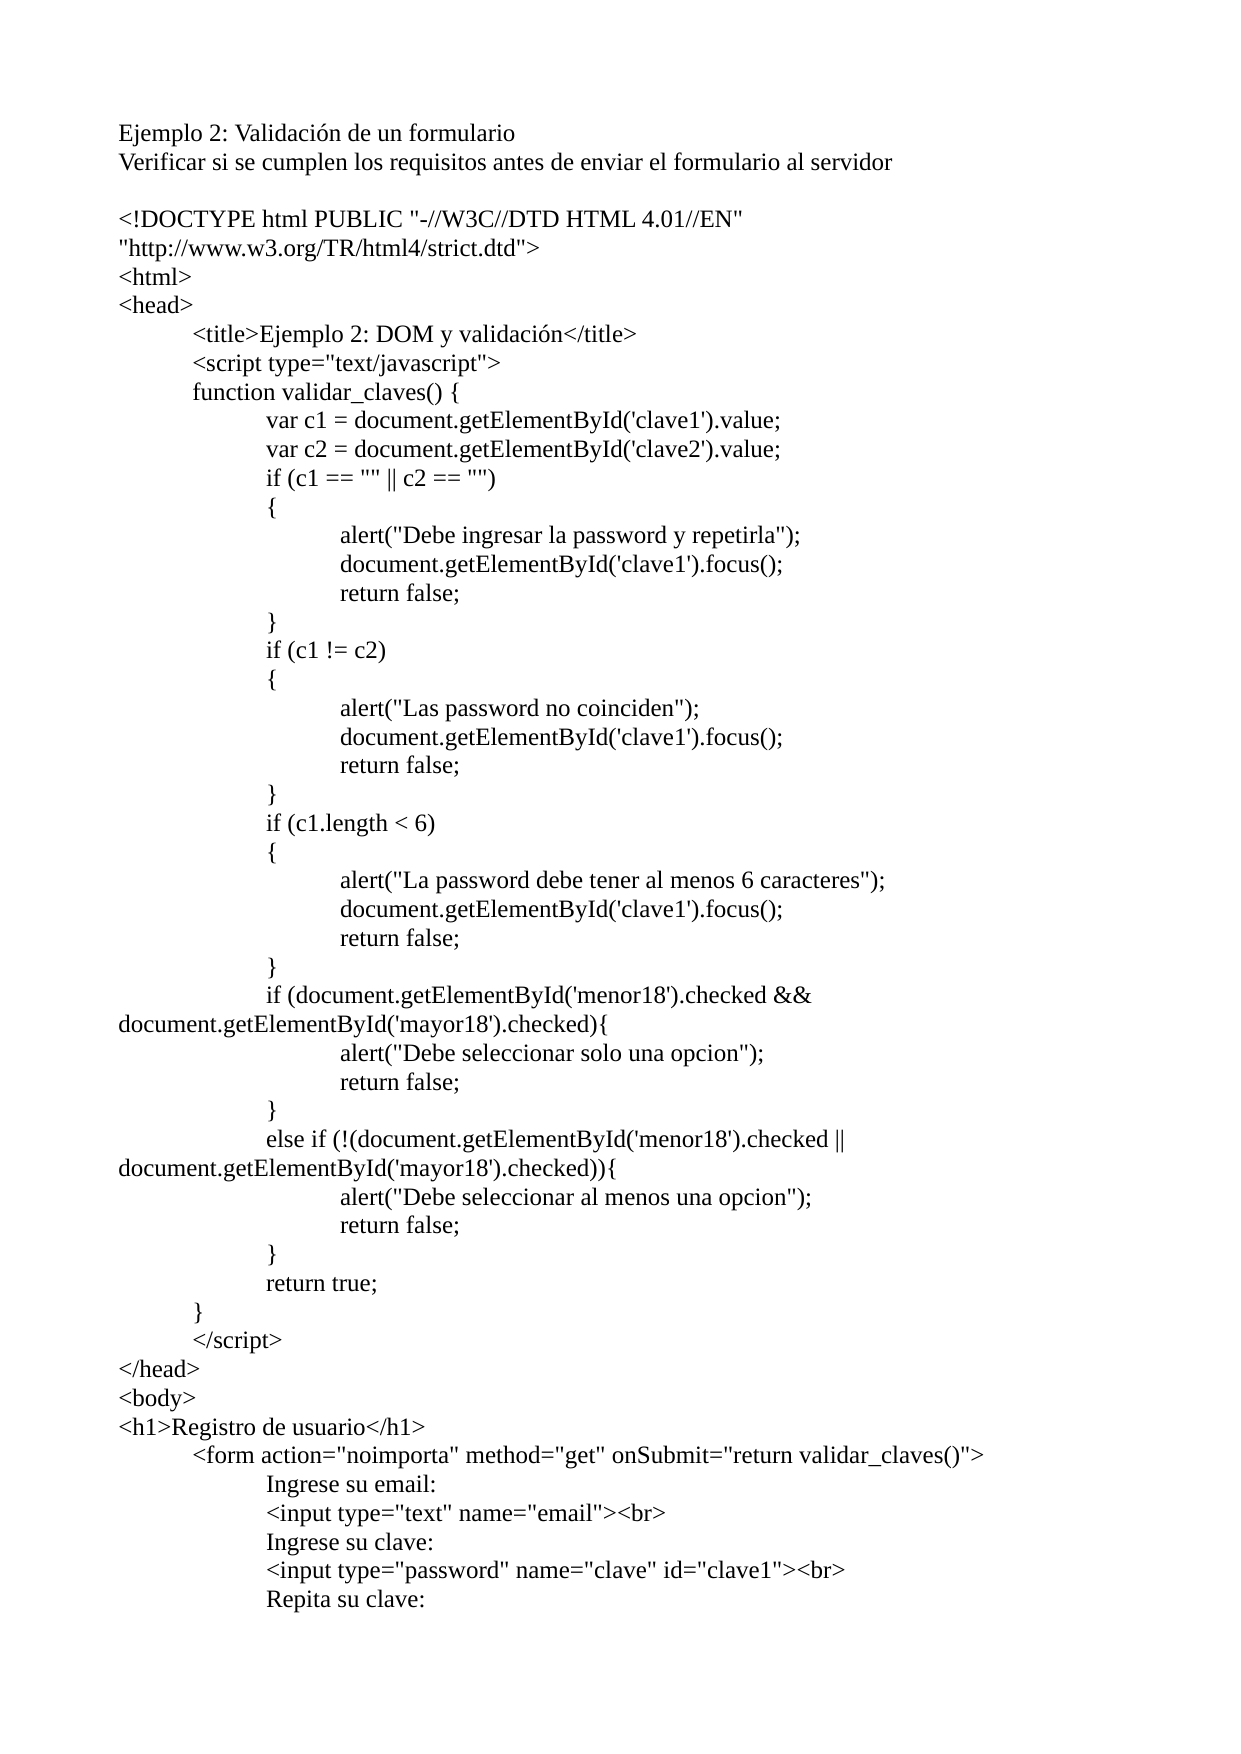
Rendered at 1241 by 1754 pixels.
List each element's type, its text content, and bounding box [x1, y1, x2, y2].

text <body> [118, 1383, 1122, 1412]
text Ejemplo 2: Validación de un formulario [118, 118, 1122, 147]
text } [118, 779, 1122, 808]
text <head> [118, 291, 1122, 319]
text } [118, 1297, 1122, 1326]
text if (document.getElementById('menor18').checked && document.getElementById('mayor18').checked){ [118, 981, 1122, 1038]
text { [118, 837, 1122, 866]
text } [118, 952, 1122, 981]
text <input type="password" name="clave" id="clave1"><br> [118, 1556, 1122, 1584]
text alert("Debe seleccionar al menos una opcion"); [118, 1182, 1122, 1211]
text Repita su clave: [118, 1584, 1122, 1613]
text </script> [118, 1326, 1122, 1354]
text return true; [118, 1268, 1122, 1297]
text <script type="text/javascript"> [118, 348, 1122, 377]
text <h1>Registro de usuario</h1> [118, 1412, 1122, 1441]
text <!DOCTYPE html PUBLIC "-//W3C//DTD HTML 4.01//EN" "http://www.w3.org/TR/html4/strict.dtd"> [118, 204, 1122, 262]
text document.getElementById('clave1').focus(); [118, 894, 1122, 923]
text Verificar si se cumplen los requisitos antes de enviar el formulario al servidor [118, 147, 1122, 176]
text alert("La password debe tener al menos 6 caracteres"); [118, 866, 1122, 894]
text document.getElementById('clave1').focus(); [118, 722, 1122, 751]
text Ingrese su email: [118, 1469, 1122, 1498]
text return false; [118, 1211, 1122, 1239]
text alert("Debe seleccionar solo una opcion"); [118, 1038, 1122, 1067]
text } [118, 607, 1122, 636]
text var c1 = document.getElementById('clave1').value; [118, 406, 1122, 434]
text document.getElementById('clave1').focus(); [118, 549, 1122, 578]
text else if (!(document.getElementById('menor18').checked || document.getElementById('mayor18').checked)){ [118, 1124, 1122, 1182]
text </head> [118, 1354, 1122, 1383]
text return false; [118, 578, 1122, 607]
text alert("Las password no coinciden"); [118, 693, 1122, 722]
text return false; [118, 923, 1122, 952]
text <form action="noimporta" method="get" onSubmit="return validar_claves()"> [118, 1441, 1122, 1469]
text Ingrese su clave: [118, 1527, 1122, 1556]
text } [118, 1096, 1122, 1124]
text return false; [118, 1067, 1122, 1096]
text { [118, 492, 1122, 521]
text if (c1 != c2) [118, 636, 1122, 664]
text { [118, 664, 1122, 693]
text if (c1.length < 6) [118, 808, 1122, 837]
text return false; [118, 751, 1122, 779]
text } [118, 1239, 1122, 1268]
text <title>Ejemplo 2: DOM y validación</title> [118, 319, 1122, 348]
text <input type="text" name="email"><br> [118, 1498, 1122, 1527]
text if (c1 == "" || c2 == "") [118, 463, 1122, 492]
text var c2 = document.getElementById('clave2').value; [118, 434, 1122, 463]
text function validar_claves() { [118, 377, 1122, 406]
text alert("Debe ingresar la password y repetirla"); [118, 521, 1122, 549]
text <html> [118, 262, 1122, 291]
